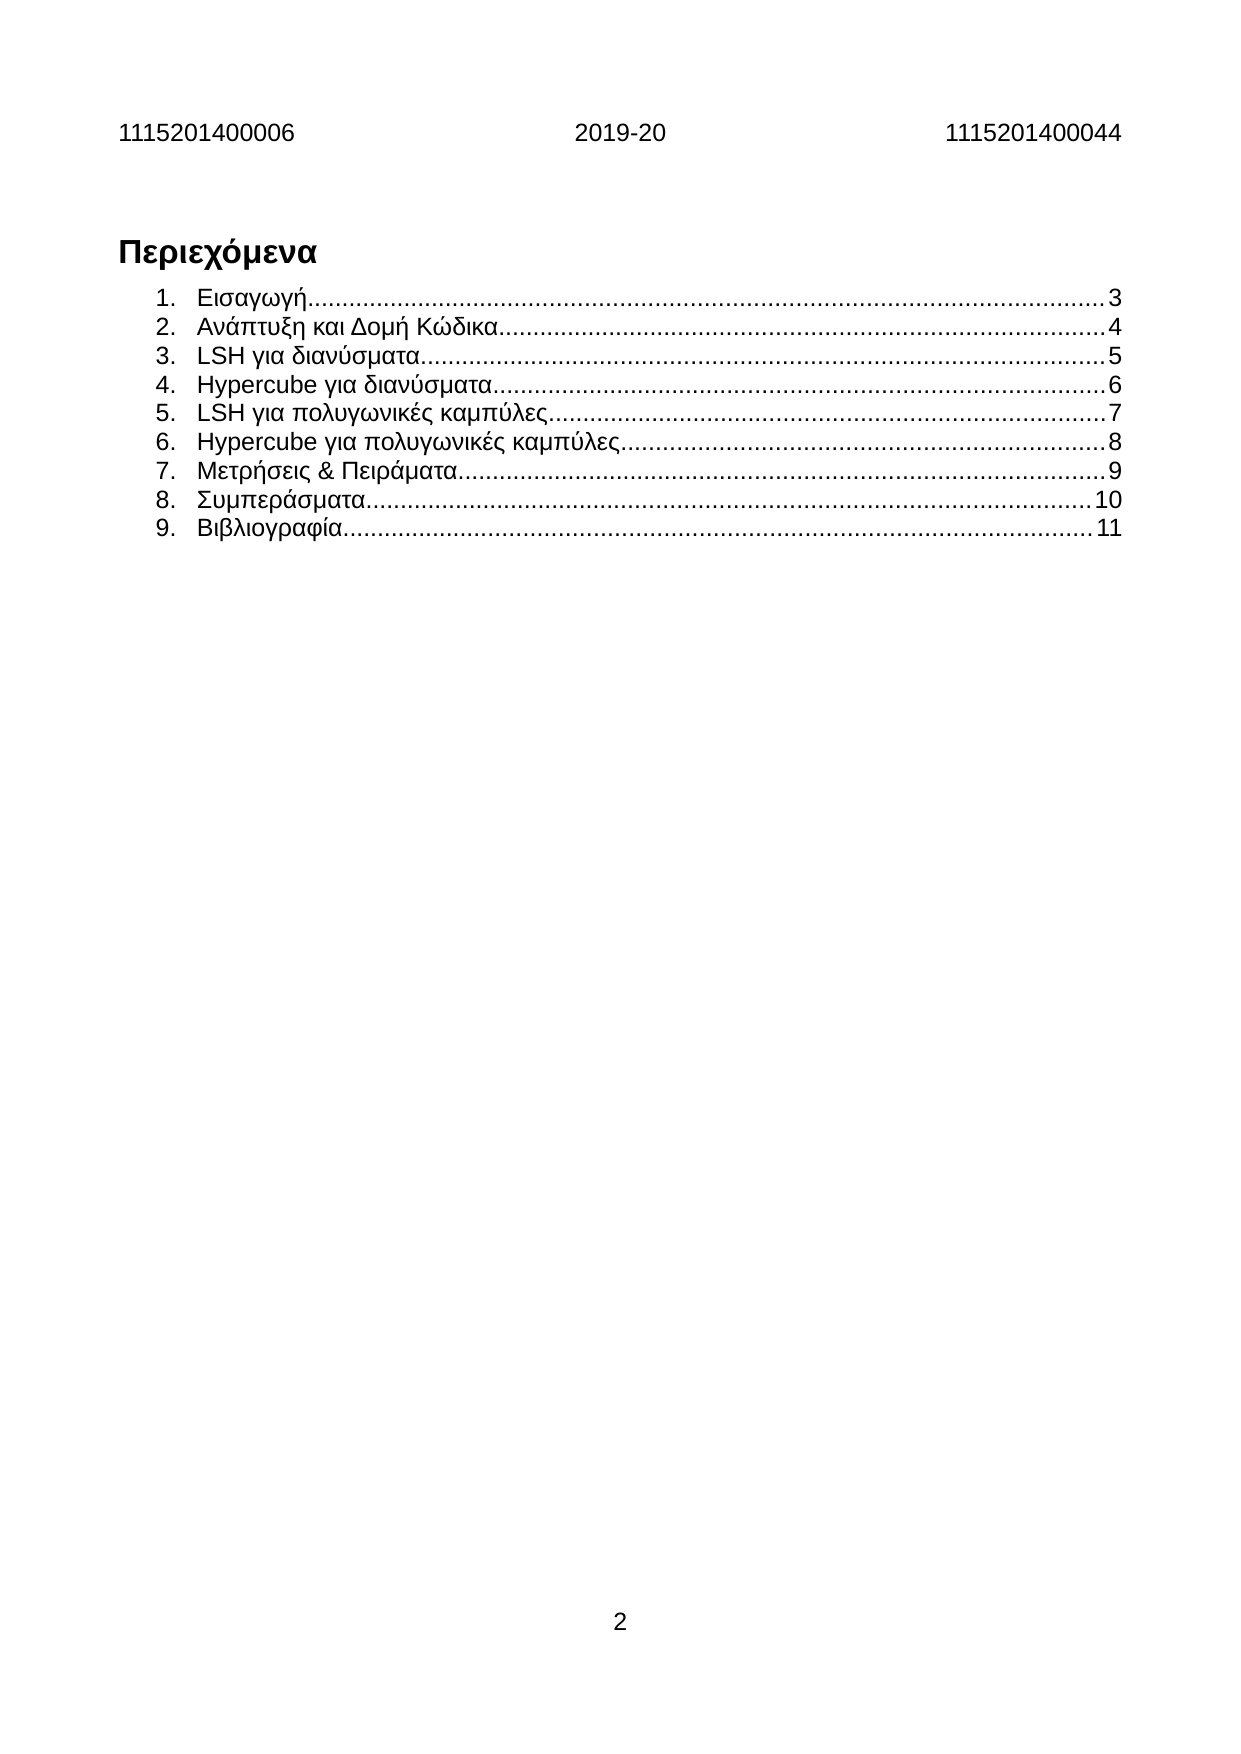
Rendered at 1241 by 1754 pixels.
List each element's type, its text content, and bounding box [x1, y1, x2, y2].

list Εισαγωγή 3 [155, 283, 1122, 312]
list Μετρήσεις & Πειράματα 9 [155, 456, 1122, 485]
list Hypercube για διανύσματα 6 [155, 370, 1122, 398]
list Ανάπτυξη και Δομή Κώδικα 4 [155, 312, 1122, 341]
list Hypercube για πολυγωνικές καμπύλες 8 [155, 427, 1122, 456]
subtitle Περιεχόμενα [118, 232, 1122, 271]
list LSH για διανύσματα 5 [155, 341, 1122, 370]
list Συμπεράσματα 10 [155, 485, 1122, 513]
list Βιβλιογραφία 11 [155, 513, 1122, 542]
list LSH για πολυγωνικές καμπύλες 7 [155, 398, 1122, 427]
